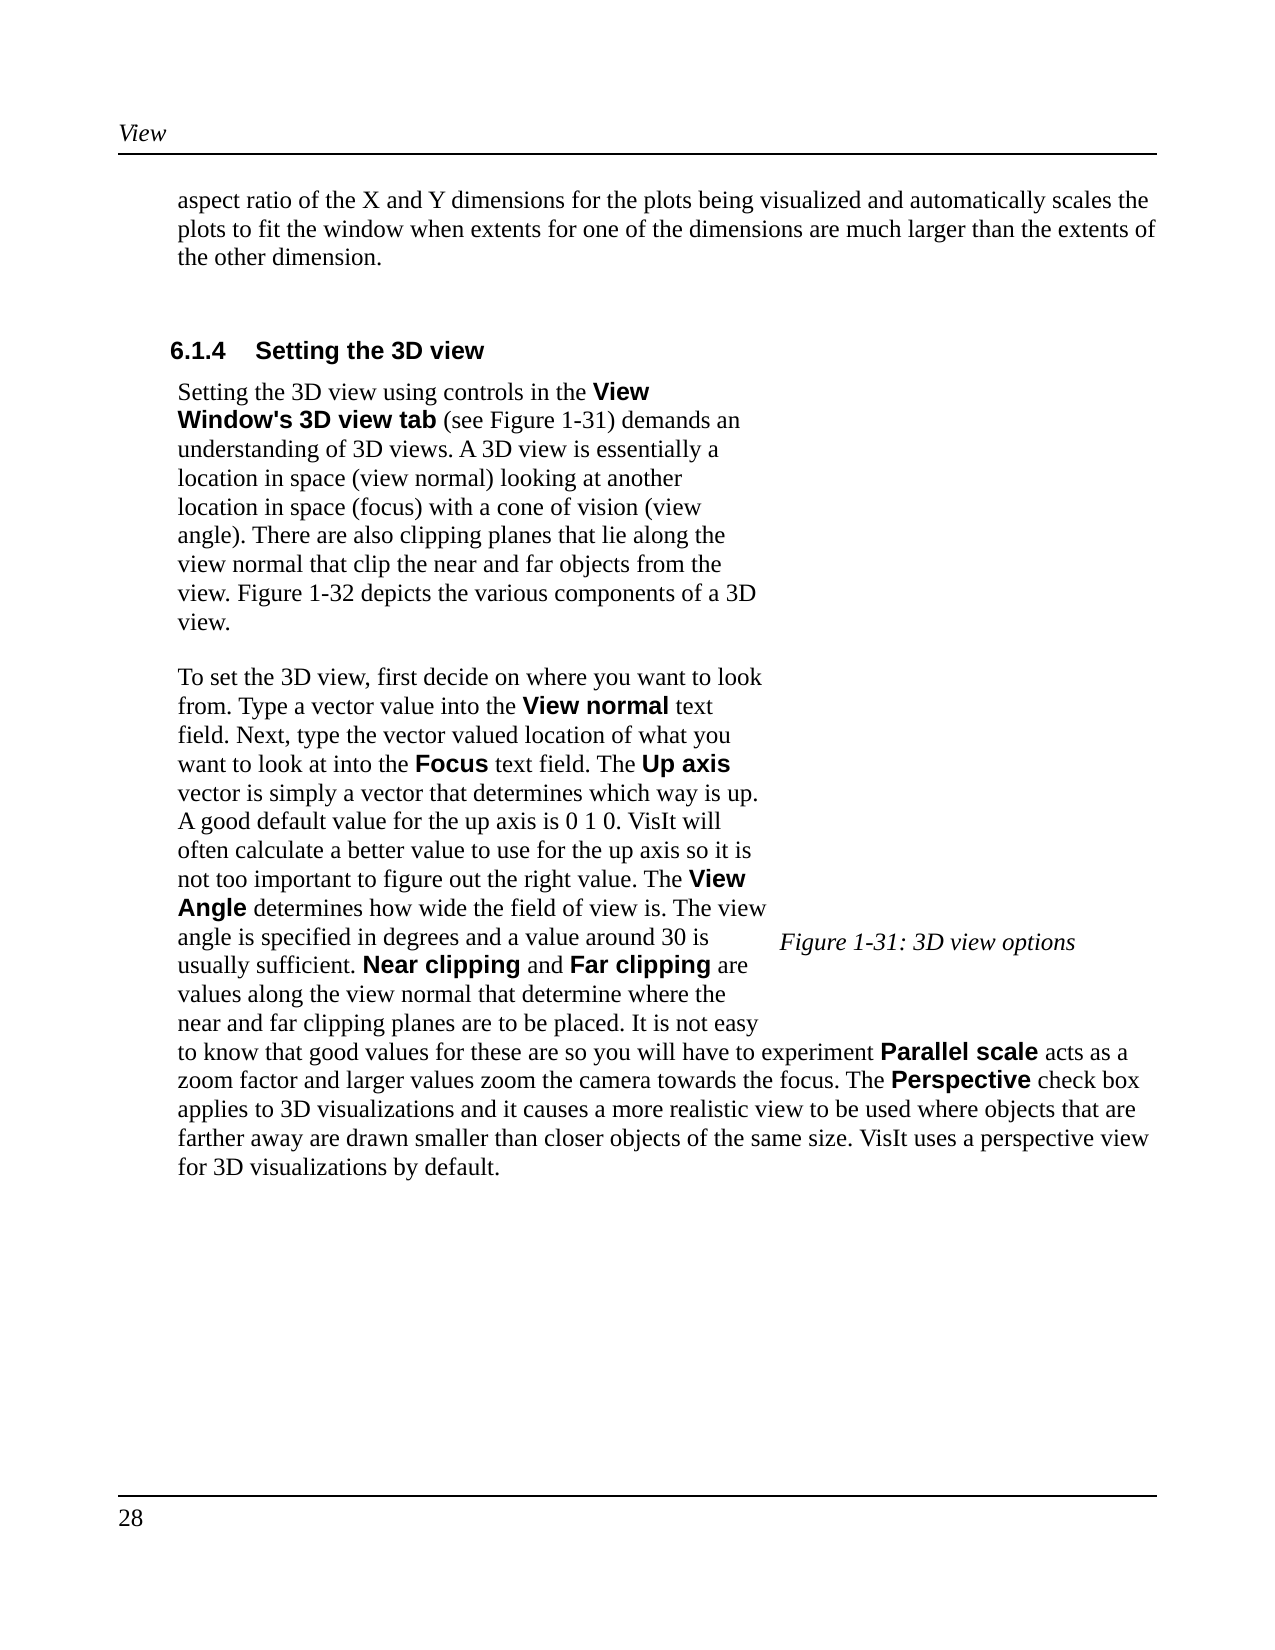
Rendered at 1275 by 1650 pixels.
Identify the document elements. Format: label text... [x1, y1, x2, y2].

text Figure 1-31: 3D view options [779, 396, 1154, 956]
text Setting the 3D view using controls in the View Window's 3D view tab (see Figure 1-31) demands an understanding of 3D views. A 3D view is essentially a location in space (view normal) looking at another location in space (focus) with a cone of vision (view angle). There are also clipping planes that lie along the view normal that clip the near and far objects from the view. Figure 1-32 depicts the various components of a 3D view. [177, 376, 1157, 635]
text [779, 956, 1154, 984]
subtitle Setting the 3D view [163, 336, 1157, 364]
text aspect ratio of the X and Y dimensions for the plots being visualized and automatically scales the plots to fit the window when extents for one of the dimensions are much larger than the extents of the other dimension. [177, 185, 1157, 271]
text To set the 3D view, first decide on where you want to look from. Type a vector value into the View normal text field. Next, type the vector valued location of what you want to look at into the Focus text field. The Up axis vector is simply a vector that determines which way is up. A good default value for the up axis is 0 1 0. VisIt will often calculate a better value to use for the up axis so it is not too important to figure out the right value. The View Angle determines how wide the field of view is. The view angle is specified in degrees and a value around 30 is usually sufficient. Near clipping and Far clipping are values along the view normal that determine where the near and far clipping planes are to be placed. It is not easy to know that good values for these are so you will have to experiment Parallel scale acts as a zoom factor and larger values zoom the camera towards the focus. The Perspective check box applies to 3D visualizations and it causes a more realistic view to be used where objects that are farther away are drawn smaller than closer objects of the same size. VisIt uses a perspective view for 3D visualizations by default. [177, 662, 1157, 1181]
